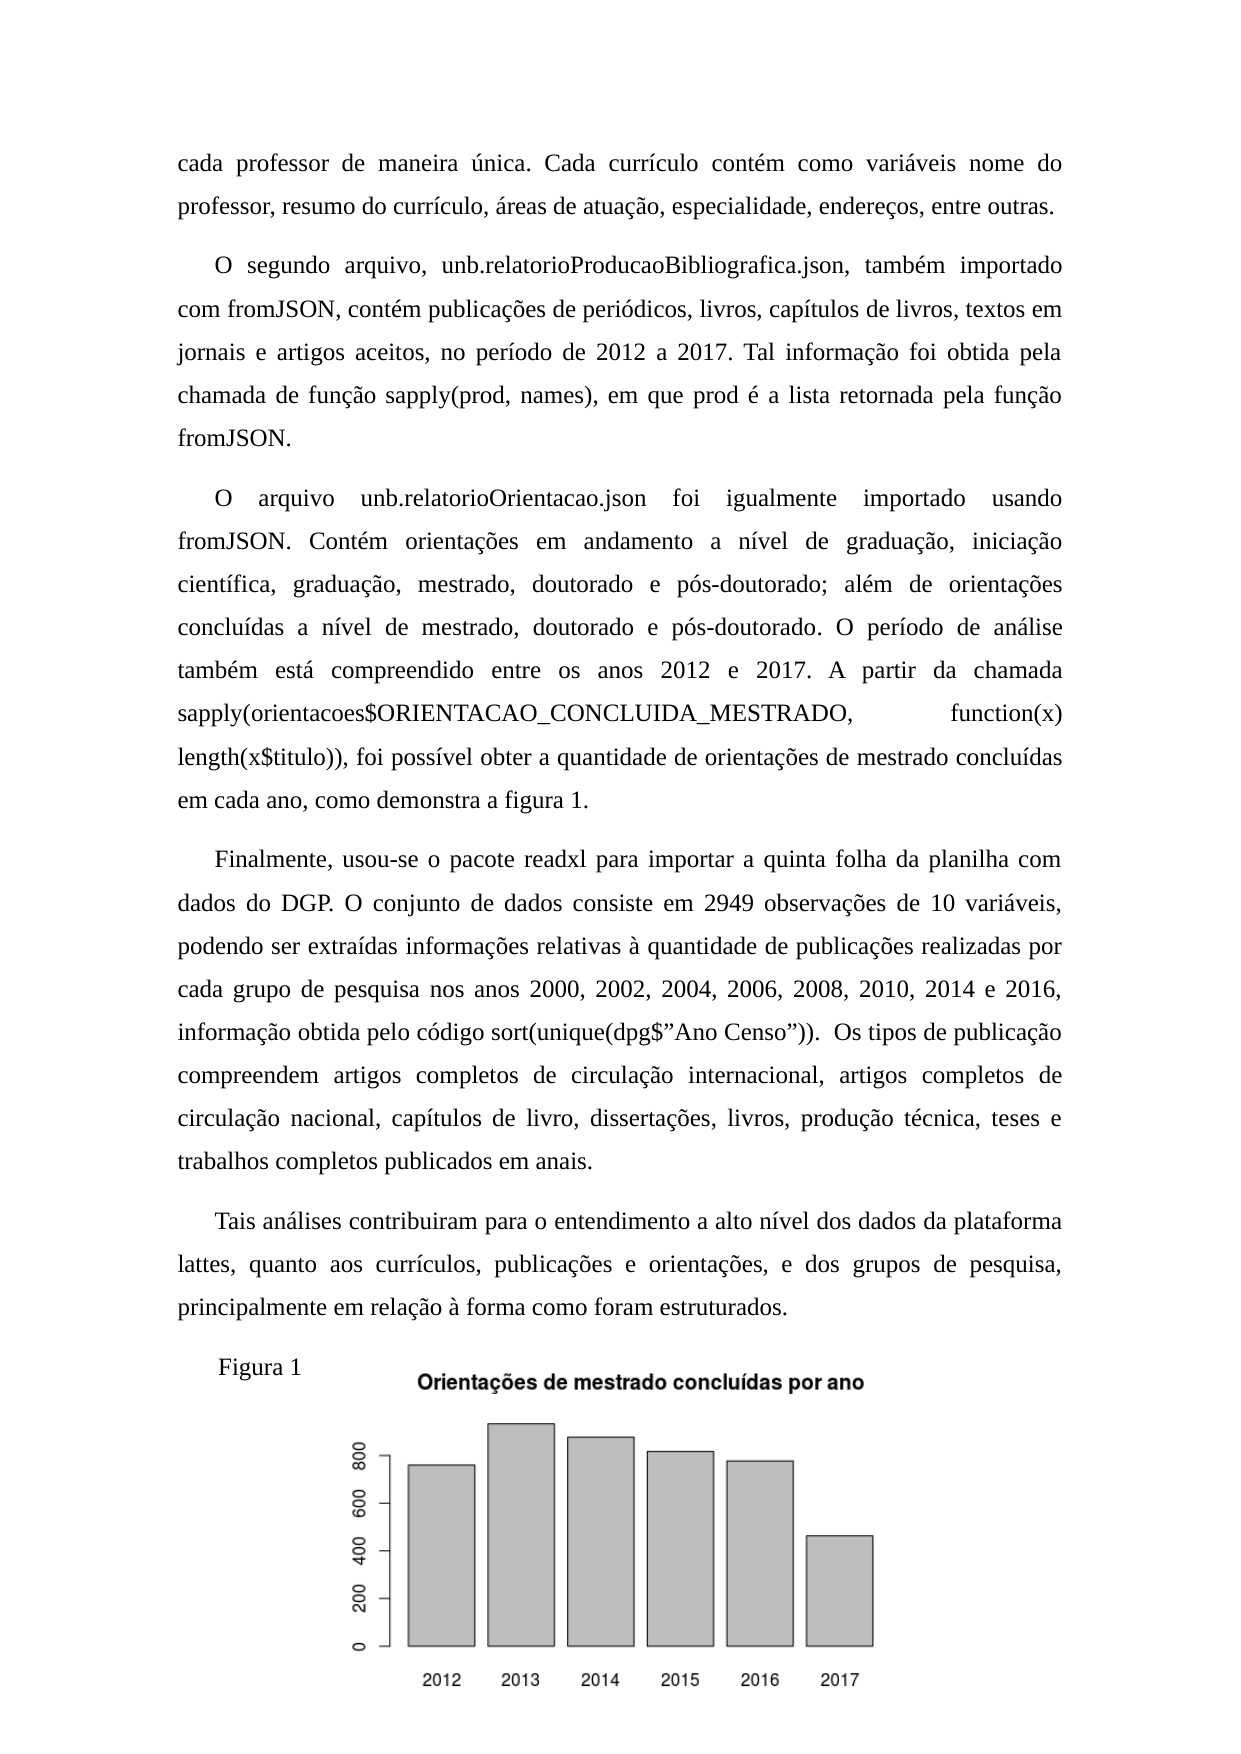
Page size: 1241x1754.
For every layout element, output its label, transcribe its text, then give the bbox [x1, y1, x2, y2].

text cada professor de maneira única. Cada currículo contém como variáveis nome do professor, resumo do currículo, áreas de atuação, especialidade, endereços, entre outras. [177, 148, 1063, 219]
text O segundo arquivo, unb.relatorioProducaoBibliografica.json, também importado com fromJSON, contém publicações de periódicos, livros, capítulos de livros, textos em jornais e artigos aceitos, no período de 2012 a 2017. Tal informação foi obtida pela chamada de função sapply(prod, names), em que prod é a lista retornada pela função fromJSON. [177, 251, 1063, 452]
picture [305, 1339, 935, 1754]
text Finalmente, usou-se o pacote readxl para importar a quinta folha da planilha com dados do DGP. O conjunto de dados consiste em 2949 observações de 10 variáveis, podendo ser extraídas informações relativas à quantidade de publicações realizadas por cada grupo de pesquisa nos anos 2000, 2002, 2004, 2006, 2008, 2010, 2014 e 2016, informação obtida pelo código sort(unique(dpg$”Ano Censo”)). Os tipos de publicação compreendem artigos completos de circulação internacional, artigos completos de circulação nacional, capítulos de livro, dissertações, livros, produção técnica, teses e trabalhos completos publicados em anais. [177, 844, 1063, 1175]
text O arquivo unb.relatorioOrientacao.json foi igualmente importado usando fromJSON. Contém orientações em andamento a nível de graduação, iniciação científica, graduação, mestrado, doutorado e pós-doutorado; além de orientações concluídas a nível de mestrado, doutorado e pós-doutorado. O período de análise também está compreendido entre os anos 2012 e 2017. A partir da chamada sapply(orientacoes$ORIENTACAO_CONCLUIDA_MESTRADO, function(x) length(x$titulo)), foi possível obter a quantidade de orientações de mestrado concluídas em cada ano, como demonstra a figura 1. [177, 483, 1063, 813]
text Figura 1 [177, 1352, 305, 1381]
text [935, 1352, 1063, 1381]
text Tais análises contribuiram para o entendimento a alto nível dos dados da plataforma lattes, quanto aos currículos, publicações e orientações, e dos grupos de pesquisa, principalmente em relação à forma como foram estruturados. [177, 1206, 1063, 1321]
